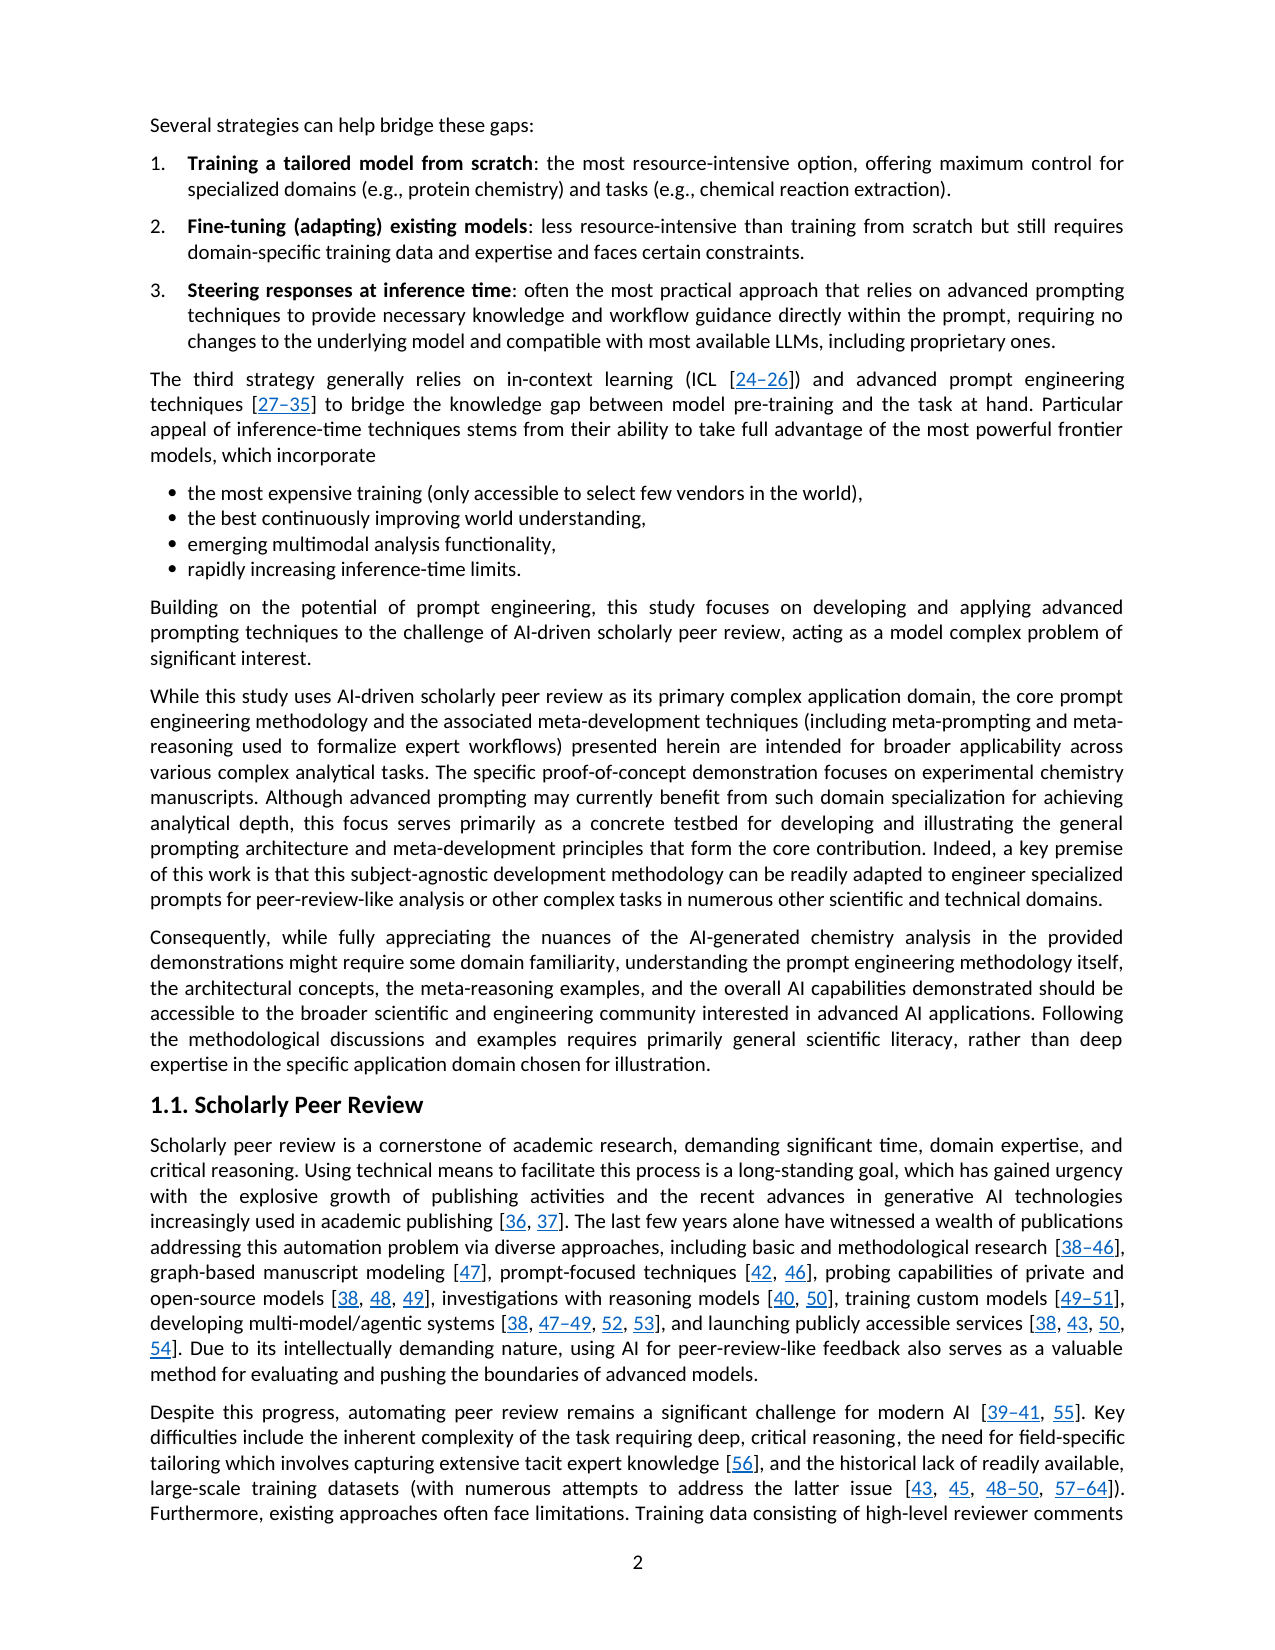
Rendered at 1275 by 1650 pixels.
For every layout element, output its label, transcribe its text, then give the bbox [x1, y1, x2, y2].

list Training a tailored model from scratch: the most resource-intensive option, offering maximum control for specialized domains (e.g., protein chemistry) and tasks (e.g., chemical reaction extraction). [150, 150, 1125, 201]
text While this study uses AI-driven scholarly peer review as its primary complex application domain, the core prompt engineering methodology and the associated meta-development techniques (including meta-prompting and meta-reasoning used to formalize expert workflows) presented herein are intended for broader applicability across various complex analytical tasks. The specific proof-of-concept demonstration focuses on experimental chemistry manuscripts. Although advanced prompting may currently benefit from such domain specialization for achieving analytical depth, this focus serves primarily as a concrete testbed for developing and illustrating the general prompting architecture and meta-development principles that form the core contribution. Indeed, a key premise of this work is that this subject-agnostic development methodology can be readily adapted to engineer specialized prompts for peer-review-like analysis or other complex tasks in numerous other scientific and technical domains. [150, 683, 1125, 912]
text The third strategy generally relies on in-context learning (ICL [24–26]) and advanced prompt engineering techniques [27–35] to bridge the knowledge gap between model pre-training and the task at hand. Particular appeal of inference-time techniques stems from their ability to take full advantage of the most powerful frontier models, which incorporate [150, 366, 1125, 467]
text Several strategies can help bridge these gaps: [150, 112, 1125, 138]
list rapidly increasing inference-time limits. [169, 556, 1125, 582]
list emerging multimodal analysis functionality, [169, 531, 1125, 556]
list Fine-tuning (adapting) existing models: less resource-intensive than training from scratch but still requires domain-specific training data and expertise and faces certain constraints. [150, 214, 1125, 264]
text Consequently, while fully appreciating the nuances of the AI-generated chemistry analysis in the provided demonstrations might require some domain familiarity, understanding the prompt engineering methodology itself, the architectural concepts, the meta-reasoning examples, and the overall AI capabilities demonstrated should be accessible to the broader scientific and engineering community interested in advanced AI applications. Following the methodological discussions and examples requires primarily general scientific literacy, rather than deep expertise in the specific application domain chosen for illustration. [150, 924, 1125, 1077]
subtitle Scholarly Peer Review [150, 1089, 1125, 1120]
list Steering responses at inference time: often the most practical approach that relies on advanced prompting techniques to provide necessary knowledge and workflow guidance directly within the prompt, requiring no changes to the underlying model and compatible with most available LLMs, including proprietary ones. [150, 277, 1125, 353]
list the most expensive training (only accessible to select few vendors in the world), [169, 480, 1125, 505]
text Despite this progress, automating peer review remains a significant challenge for modern AI [39–41, 55]. Key difficulties include the inherent complexity of the task requiring deep, critical reasoning, the need for field-specific tailoring which involves capturing extensive tacit expert knowledge [56], and the historical lack of readily available, large-scale training datasets (with numerous attempts to address the latter issue [43, 45, 48–50, 57–64]). Furthermore, existing approaches often face limitations. Training data consisting of high-level reviewer comments [150, 1399, 1125, 1526]
text Building on the potential of prompt engineering, this study focuses on developing and applying advanced prompting techniques to the challenge of AI-driven scholarly peer review, acting as a model complex problem of significant interest. [150, 594, 1125, 670]
text Scholarly peer review is a cornerstone of academic research, demanding significant time, domain expertise, and critical reasoning. Using technical means to facilitate this process is a long-standing goal, which has gained urgency with the explosive growth of publishing activities and the recent advances in generative AI technologies increasingly used in academic publishing [36, 37]. The last few years alone have witnessed a wealth of publications addressing this automation problem via diverse approaches, including basic and methodological research [38–46], graph-based manuscript modeling [47], prompt-focused techniques [42, 46], probing capabilities of private and open-source models [38, 48, 49], investigations with reasoning models [40, 50], training custom models [49–51], developing multi-model/agentic systems [38, 47–49, 52, 53], and launching publicly accessible services [38, 43, 50, 54]. Due to its intellectually demanding nature, using AI for peer-review-like feedback also serves as a valuable method for evaluating and pushing the boundaries of advanced models. [150, 1132, 1125, 1386]
list the best continuously improving world understanding, [169, 505, 1125, 531]
